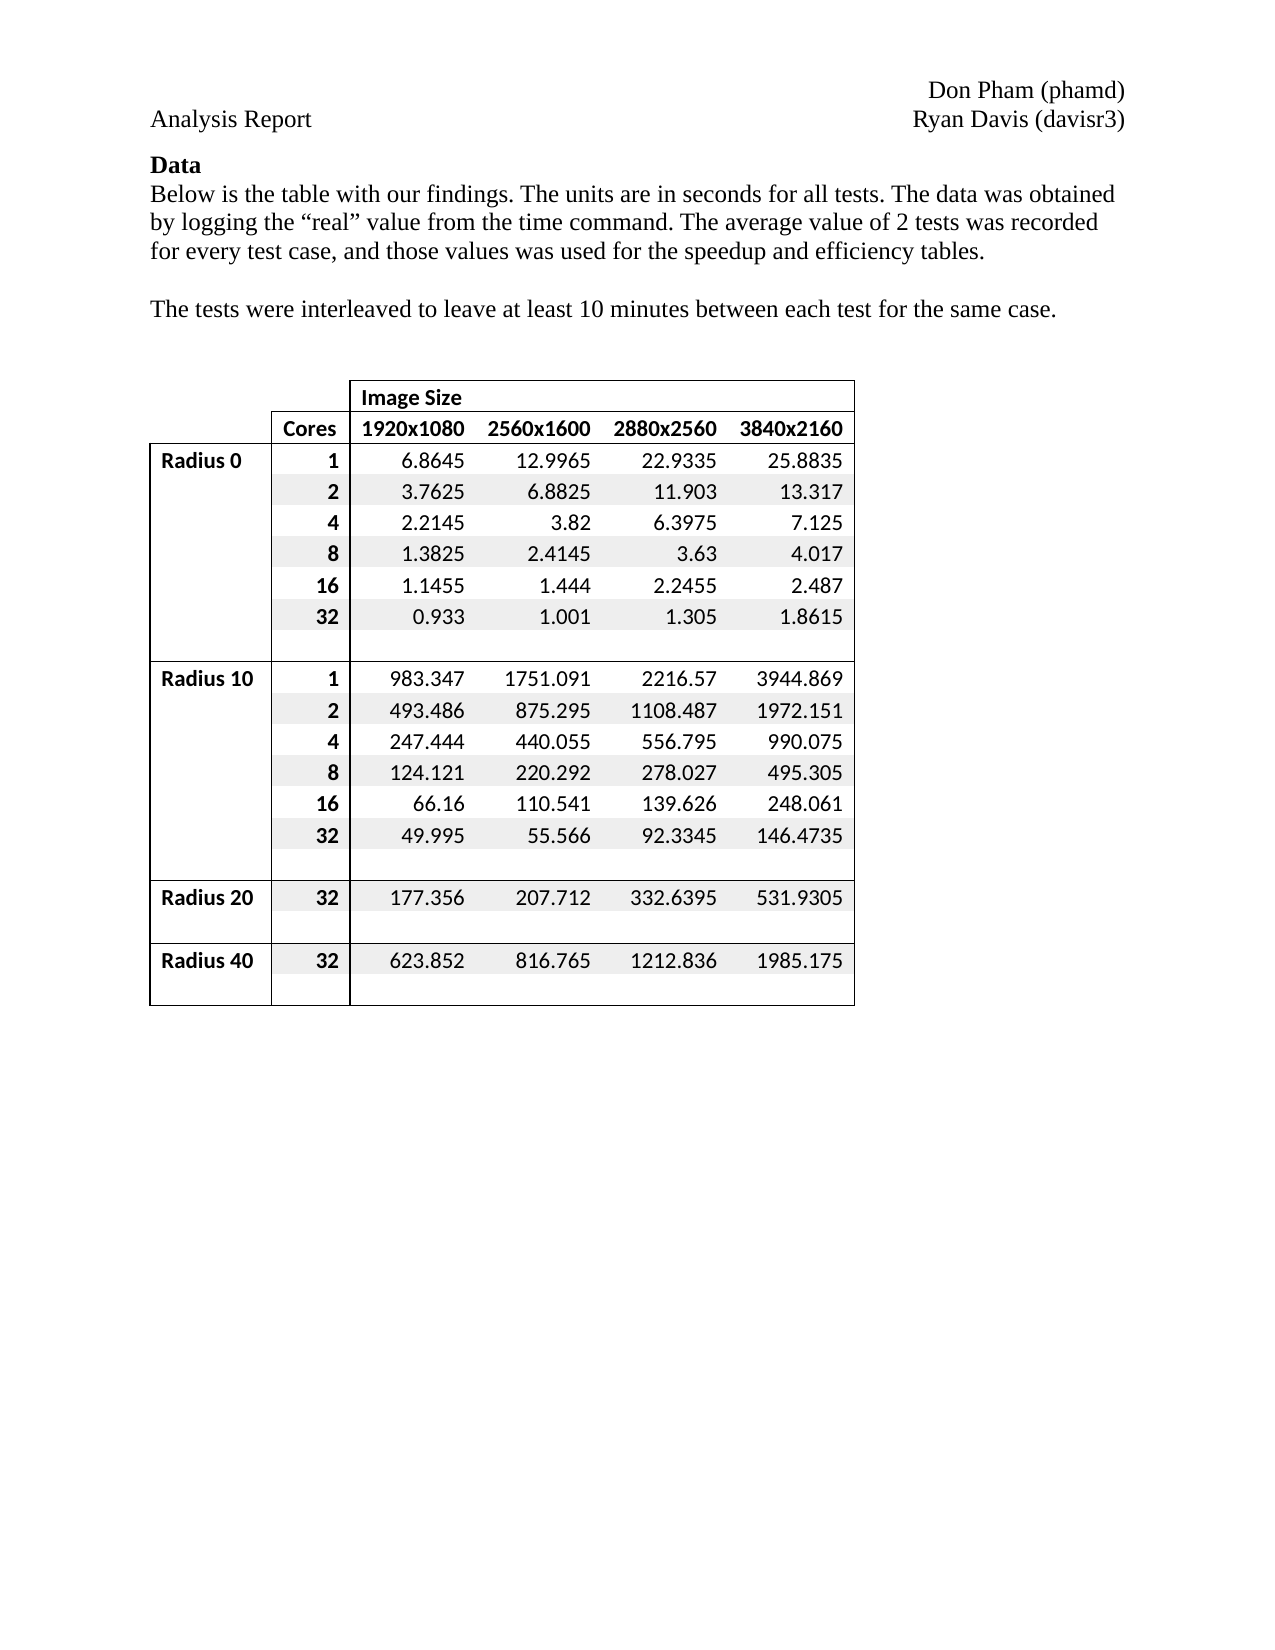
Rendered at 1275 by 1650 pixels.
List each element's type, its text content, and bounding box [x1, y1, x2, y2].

table_cell [151, 724, 271, 755]
table_cell 990.075 [728, 724, 854, 755]
table_cell [351, 974, 476, 1005]
table_cell 22.9335 [602, 444, 728, 474]
table_cell [151, 474, 271, 505]
table_cell 32 [272, 944, 349, 974]
table_cell 332.6395 [602, 881, 728, 911]
table_cell 124.121 [351, 755, 476, 786]
table_cell [602, 849, 728, 880]
table_cell 11.903 [602, 474, 728, 505]
table_cell 146.4735 [728, 818, 854, 849]
table_cell [151, 568, 271, 599]
table_cell [351, 911, 476, 942]
table_cell 16 [272, 786, 349, 817]
table_cell Radius 20 [151, 881, 271, 911]
table_cell [151, 786, 271, 817]
table_cell Radius 0 [151, 444, 271, 474]
table_cell 55.566 [476, 818, 602, 849]
table_cell [151, 849, 271, 880]
table_cell 92.3345 [602, 818, 728, 849]
table_cell [151, 630, 271, 661]
table_cell 1 [272, 444, 349, 474]
table_cell 1920x1080 [351, 412, 476, 442]
table_cell [728, 630, 854, 661]
table_cell 3.7625 [351, 474, 476, 505]
table_cell [351, 630, 476, 661]
table_cell 278.027 [602, 755, 728, 786]
table_cell 16 [272, 568, 349, 599]
table_cell 983.347 [351, 662, 476, 692]
table_cell Radius 10 [151, 662, 271, 692]
table_cell [272, 630, 349, 661]
table_cell 8 [272, 536, 349, 567]
table_cell 66.16 [351, 786, 476, 817]
table_cell 875.295 [476, 693, 602, 724]
table_cell [151, 505, 271, 536]
table_cell 4.017 [728, 536, 854, 567]
table_cell 623.852 [351, 944, 476, 974]
table_cell [476, 911, 602, 942]
table_header [602, 381, 728, 411]
table_cell 110.541 [476, 786, 602, 817]
table_cell 1.444 [476, 568, 602, 599]
table_cell 12.9965 [476, 444, 602, 474]
table_cell 2 [272, 474, 349, 505]
table_cell [602, 630, 728, 661]
table_cell 6.3975 [602, 505, 728, 536]
table_cell 32 [272, 599, 349, 630]
table_cell 32 [272, 881, 349, 911]
table_cell 1 [272, 662, 349, 692]
table_cell 495.305 [728, 755, 854, 786]
table_cell 1.305 [602, 599, 728, 630]
table_cell [151, 599, 271, 630]
table_cell 1.8615 [728, 599, 854, 630]
table_cell 139.626 [602, 786, 728, 817]
table_cell [150, 411, 271, 442]
table_cell 1751.091 [476, 662, 602, 692]
table_cell 248.061 [728, 786, 854, 817]
table_cell 6.8645 [351, 444, 476, 474]
table_cell Cores [272, 412, 349, 442]
table_cell [476, 849, 602, 880]
table_cell 531.9305 [728, 881, 854, 911]
table_cell [151, 755, 271, 786]
table_cell 25.8835 [728, 444, 854, 474]
table_cell 1972.151 [728, 693, 854, 724]
table_cell 2.2145 [351, 505, 476, 536]
table_header [272, 380, 349, 411]
table_cell [151, 818, 271, 849]
table_cell 1108.487 [602, 693, 728, 724]
table_cell 4 [272, 724, 349, 755]
table_cell 49.995 [351, 818, 476, 849]
table_cell 3840x2160 [728, 412, 854, 442]
table_cell 493.486 [351, 693, 476, 724]
text Data [150, 150, 1125, 179]
table_cell 220.292 [476, 755, 602, 786]
table_cell 2 [272, 693, 349, 724]
table_cell 207.712 [476, 881, 602, 911]
table_cell [151, 911, 271, 942]
table_cell [476, 974, 602, 1005]
table_cell 2216.57 [602, 662, 728, 692]
text The tests were interleaved to leave at least 10 minutes between each test for the same case. [150, 294, 1125, 322]
table_cell 2880x2560 [602, 412, 728, 442]
table_cell 816.765 [476, 944, 602, 974]
table_cell [728, 911, 854, 942]
table_cell 6.8825 [476, 474, 602, 505]
table_cell [476, 630, 602, 661]
table_cell 0.933 [351, 599, 476, 630]
table_cell [151, 974, 271, 1005]
table_cell 13.317 [728, 474, 854, 505]
table_cell 2.487 [728, 568, 854, 599]
table_cell 1.001 [476, 599, 602, 630]
table_cell 2.4145 [476, 536, 602, 567]
table_cell 3944.869 [728, 662, 854, 692]
table_cell [272, 911, 349, 942]
table_cell [272, 974, 349, 1005]
table_cell [272, 849, 349, 880]
table_cell 2.2455 [602, 568, 728, 599]
table_header [150, 380, 272, 411]
table_cell 177.356 [351, 881, 476, 911]
table_header [728, 381, 854, 411]
table_cell 4 [272, 505, 349, 536]
table_cell [728, 849, 854, 880]
table_cell 1985.175 [728, 944, 854, 974]
table_cell 440.055 [476, 724, 602, 755]
text Below is the table with our findings. The units are in seconds for all tests. The data was obtained by logging the “real” value from the time command. The average value of 2 tests was recorded for every test case, and those values was used for the speedup and efficiency tables. [150, 179, 1125, 265]
table_cell 556.795 [602, 724, 728, 755]
table_header Image Size [351, 381, 602, 411]
table_cell [351, 849, 476, 880]
table_cell 1.3825 [351, 536, 476, 567]
table_cell [151, 693, 271, 724]
table_cell [602, 911, 728, 942]
table_cell 1212.836 [602, 944, 728, 974]
table_cell [602, 974, 728, 1005]
table_cell 3.82 [476, 505, 602, 536]
table_cell [728, 974, 854, 1005]
table_cell 247.444 [351, 724, 476, 755]
table_cell 8 [272, 755, 349, 786]
table_cell Radius 40 [151, 944, 271, 974]
table_cell 2560x1600 [476, 412, 602, 442]
table_cell 7.125 [728, 505, 854, 536]
table_cell 1.1455 [351, 568, 476, 599]
table_cell 32 [272, 818, 349, 849]
table_cell [151, 536, 271, 567]
table_cell 3.63 [602, 536, 728, 567]
